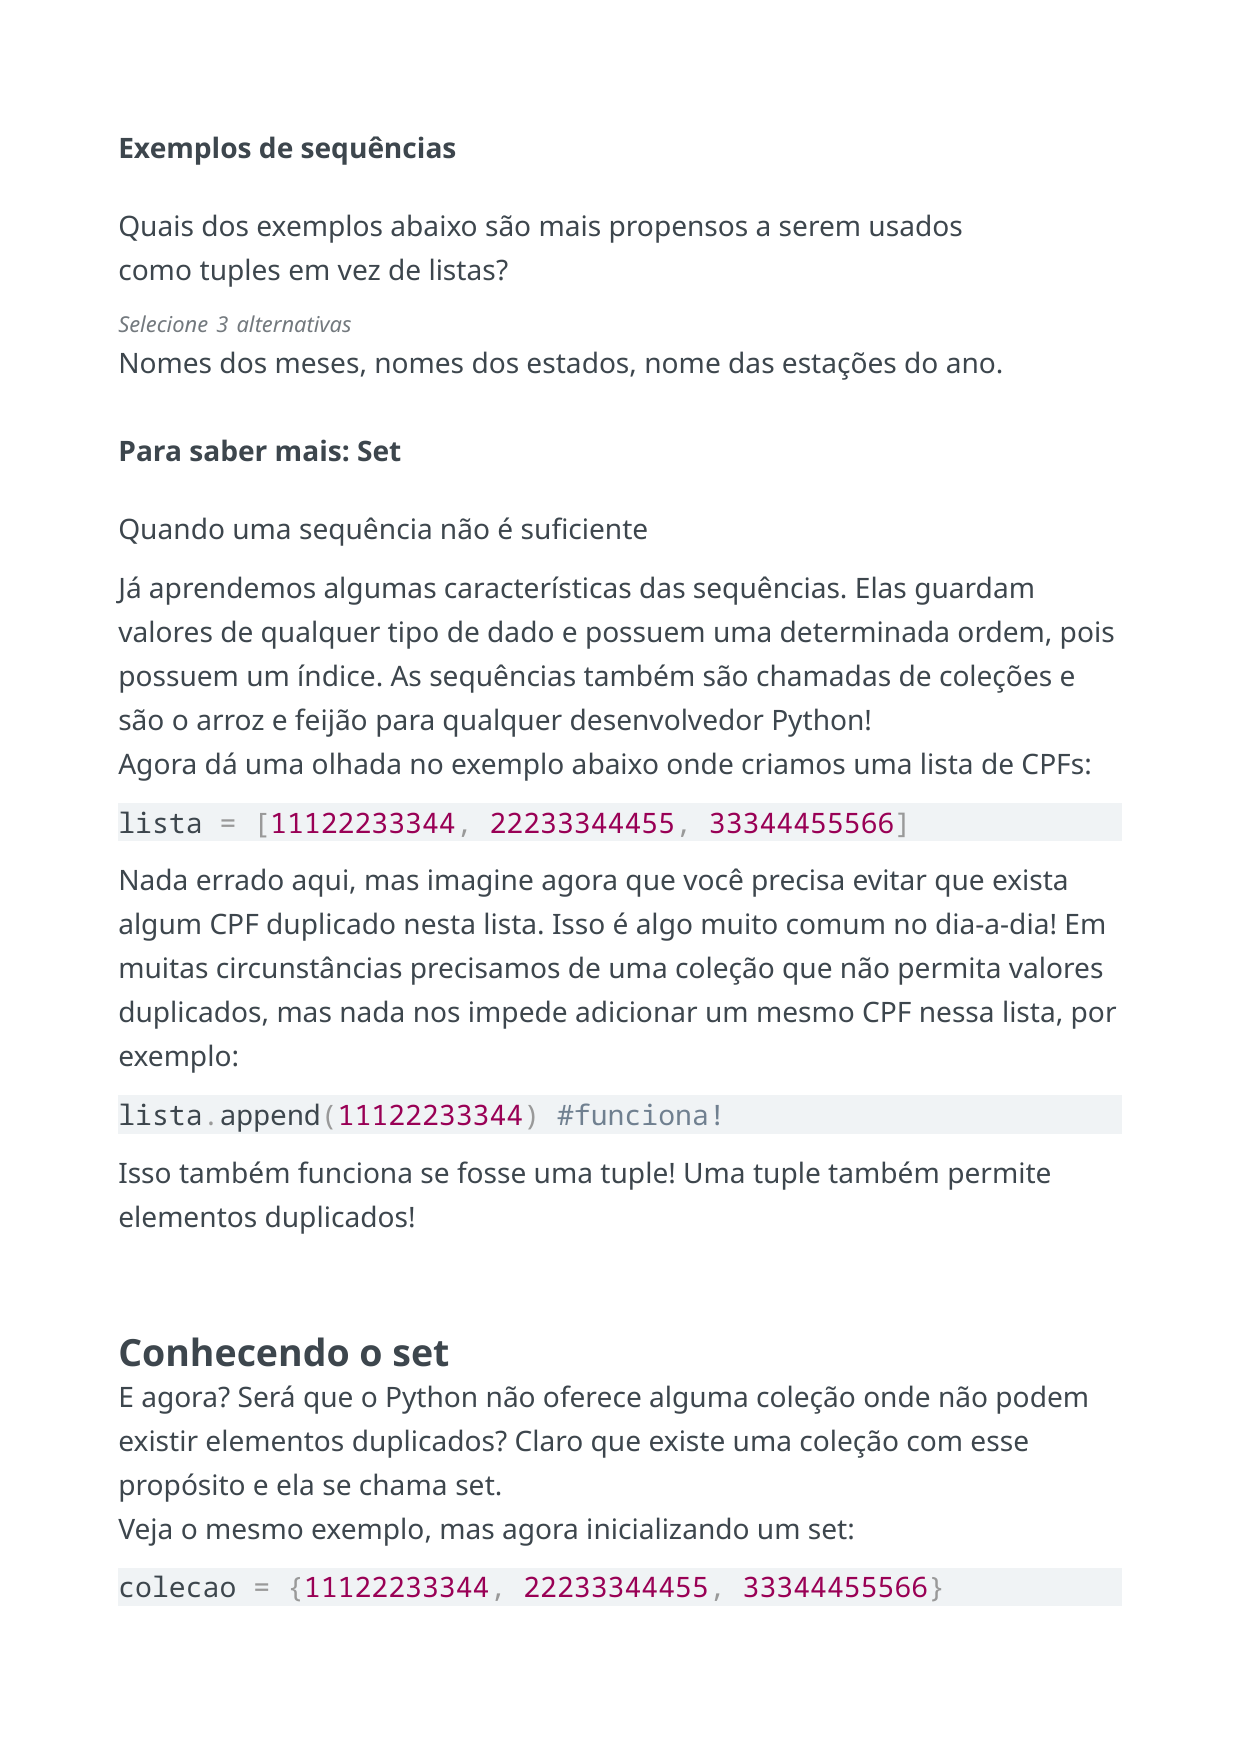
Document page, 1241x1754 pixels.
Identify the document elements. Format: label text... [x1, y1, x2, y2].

text lista.append(11122233344) #funciona! [118, 1095, 1122, 1134]
subtitle Conhecendo o set [118, 1326, 1122, 1377]
text colecao = {11122233344, 22233344455, 33344455566} [118, 1568, 1122, 1606]
text Agora dá uma olhada no exemplo abaixo onde criamos uma lista de CPFs: [118, 744, 1122, 783]
text Já aprendemos algumas características das sequências. Elas guardam valores de qualquer tipo de dado e possuem uma determinada ordem, pois possuem um índice. As sequências também são chamadas de coleções e são o arroz e feijão para qualquer desenvolvedor Python! [118, 568, 1122, 739]
text E agora? Será que o Python não oferece alguma coleção onde não podem existir elementos duplicados? Claro que existe uma coleção com esse propósito e ela se chama set. [118, 1377, 1122, 1503]
text Nomes dos meses, nomes dos estados, nome das estações do ano. [118, 343, 1122, 382]
text Isso também funciona se fosse uma tuple! Uma tuple também permite elementos duplicados! [118, 1153, 1122, 1235]
subtitle Exemplos de sequências [118, 118, 1122, 167]
text Veja o mesmo exemplo, mas agora inicializando um set: [118, 1509, 1122, 1547]
text Quais dos exemplos abaixo são mais propensos a serem usados como tuples em vez de listas? [118, 167, 1122, 289]
text Selecione 3 alternativas [118, 309, 1122, 339]
subtitle Para saber mais: Set [118, 431, 1122, 470]
text Quando uma sequência não é suficiente [118, 470, 1122, 548]
text Nada errado aqui, mas imagine agora que você precisa evitar que exista algum CPF duplicado nesta lista. Isso é algo muito comum no dia-a-dia! Em muitas circunstâncias precisamos de uma coleção que não permita valores duplicados, mas nada nos impede adicionar um mesmo CPF nessa lista, por exemplo: [118, 861, 1122, 1075]
text lista = [11122233344, 22233344455, 33344455566] [118, 803, 1122, 841]
